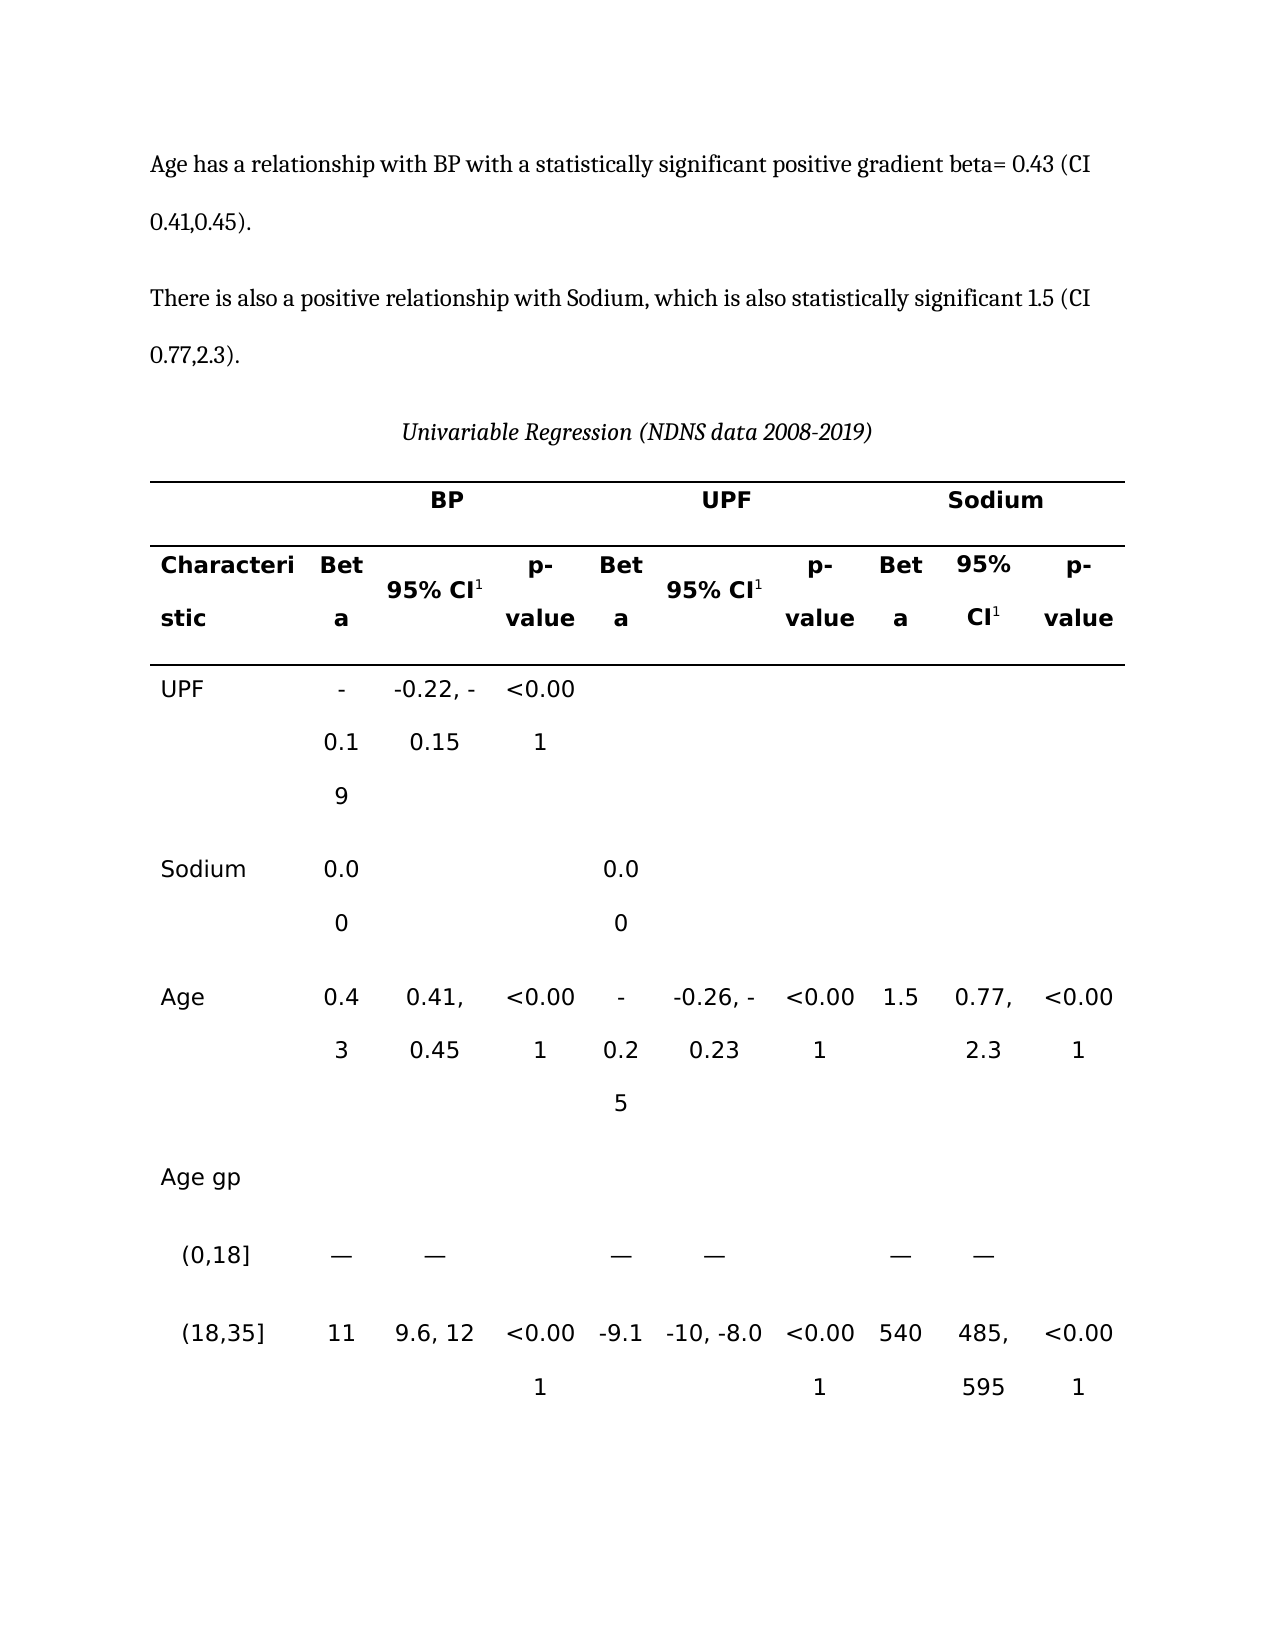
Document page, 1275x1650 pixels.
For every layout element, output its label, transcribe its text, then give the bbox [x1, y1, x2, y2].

table_cell 0.00 [307, 846, 376, 973]
table_cell [376, 1154, 494, 1232]
table_cell [376, 846, 494, 973]
table_cell 11 [307, 1310, 376, 1437]
table_cell [307, 1154, 376, 1232]
table_cell UPF [150, 666, 307, 846]
table_cell [866, 666, 935, 846]
table_cell Age [150, 973, 307, 1154]
table_cell p-value [1032, 547, 1125, 664]
table_cell Beta [587, 547, 655, 664]
table_cell p-value [773, 547, 866, 664]
table_cell [1032, 666, 1125, 846]
table_cell — [935, 1232, 1032, 1310]
table_cell -0.26, -0.23 [655, 973, 773, 1154]
table_cell [494, 1232, 587, 1310]
table_cell [773, 846, 866, 973]
table_cell 9.6, 12 [376, 1310, 494, 1437]
table_cell [655, 846, 773, 973]
table_cell <0.001 [773, 1310, 866, 1437]
text Age has a relationship with BP with a statistically significant positive gradient beta= 0.43 (CI 0.41,0.45). [150, 150, 1125, 236]
table_cell [935, 666, 1032, 846]
table_cell [587, 1154, 655, 1232]
table_cell — [307, 1232, 376, 1310]
table_cell [1032, 1232, 1125, 1310]
table_cell [773, 666, 866, 846]
table_cell Age gp [150, 1154, 307, 1232]
table_cell 0.77, 2.3 [935, 973, 1032, 1154]
table_header [150, 483, 307, 544]
table_cell -10, -8.0 [655, 1310, 773, 1437]
table_cell <0.001 [494, 973, 587, 1154]
table_cell — [587, 1232, 655, 1310]
table_header Sodium [866, 483, 1125, 544]
table_cell [494, 1154, 587, 1232]
table_cell <0.001 [494, 666, 587, 846]
table_cell [866, 846, 935, 973]
table_cell [935, 1154, 1032, 1232]
table_cell -9.1 [587, 1310, 655, 1437]
table_cell 0.41, 0.45 [376, 973, 494, 1154]
table_cell 95% CI1 [376, 547, 494, 664]
table_cell — [866, 1232, 935, 1310]
table_cell [494, 846, 587, 973]
table_cell [1032, 846, 1125, 973]
table_cell Beta [307, 547, 376, 664]
table_header BP [307, 483, 587, 544]
table_cell (18,35] [150, 1310, 307, 1437]
table_cell (0,18] [150, 1232, 307, 1310]
text Univariable Regression (NDNS data 2008-2019) [156, 417, 1119, 446]
table_cell -0.25 [587, 973, 655, 1154]
table_cell 485, 595 [935, 1310, 1032, 1437]
table_cell <0.001 [773, 973, 866, 1154]
table_cell <0.001 [1032, 973, 1125, 1154]
table_cell p-value [494, 547, 587, 664]
text There is also a positive relationship with Sodium, which is also statistically significant 1.5 (CI 0.77,2.3). [150, 284, 1125, 370]
table_cell — [376, 1232, 494, 1310]
table_cell -0.19 [307, 666, 376, 846]
table_cell 0.43 [307, 973, 376, 1154]
table_cell 95% CI1 [655, 547, 773, 664]
table_cell 1.5 [866, 973, 935, 1154]
table_cell [655, 1154, 773, 1232]
table_cell 540 [866, 1310, 935, 1437]
table_cell 95% CI1 [935, 547, 1032, 664]
table_cell [773, 1154, 866, 1232]
table_cell [935, 846, 1032, 973]
table_cell Beta [866, 547, 935, 664]
table_cell -0.22, -0.15 [376, 666, 494, 846]
table_cell [1032, 1154, 1125, 1232]
table_cell 0.00 [587, 846, 655, 973]
table_cell — [655, 1232, 773, 1310]
table_cell [773, 1232, 866, 1310]
table_cell [655, 666, 773, 846]
table_cell <0.001 [494, 1310, 587, 1437]
table_cell [866, 1154, 935, 1232]
table_cell [587, 666, 655, 846]
table_cell <0.001 [1032, 1310, 1125, 1437]
table_header UPF [587, 483, 866, 544]
table_cell Sodium [150, 846, 307, 973]
table_cell Characteristic [150, 547, 307, 664]
